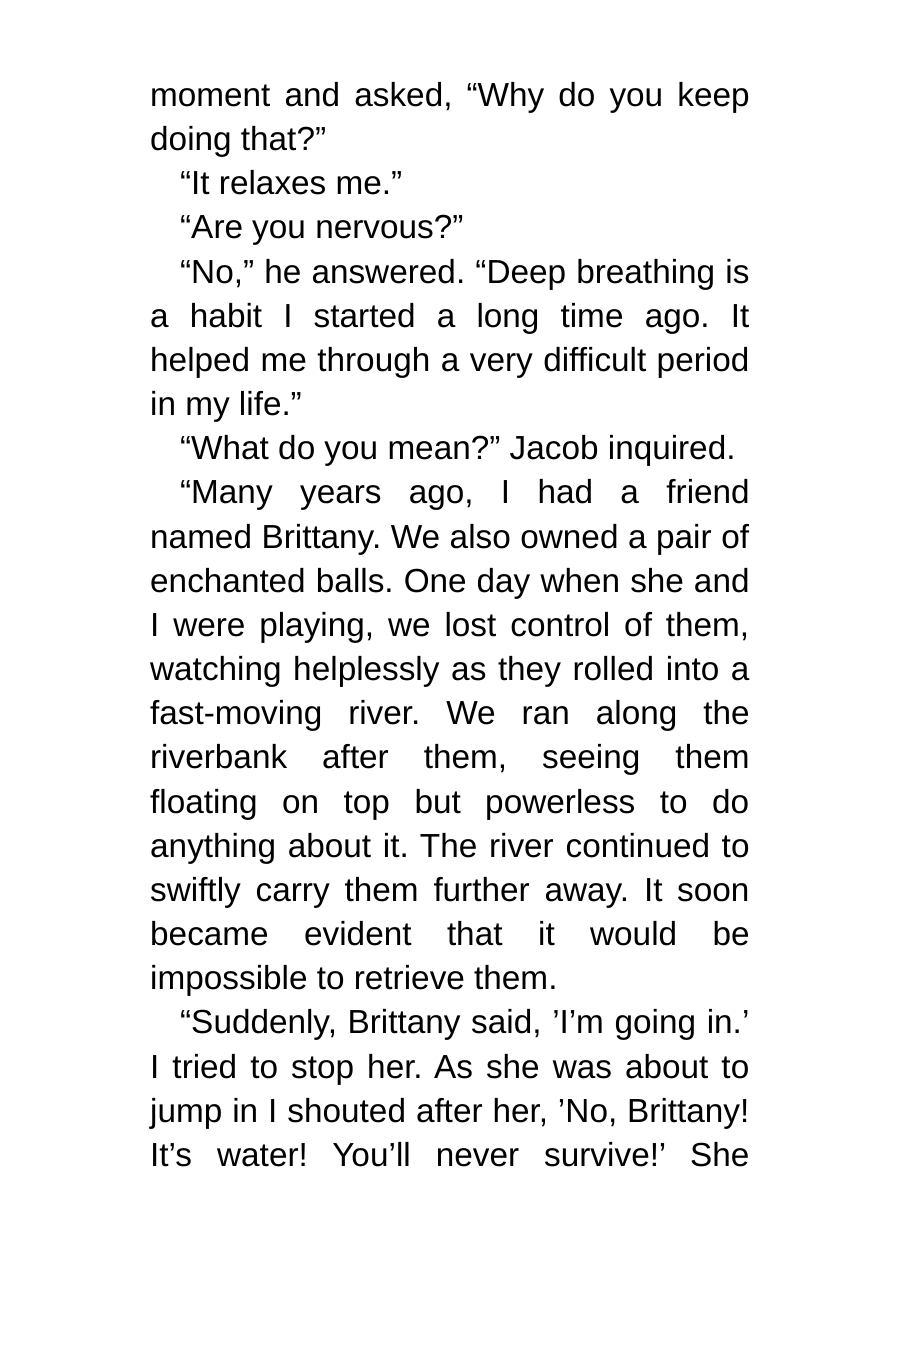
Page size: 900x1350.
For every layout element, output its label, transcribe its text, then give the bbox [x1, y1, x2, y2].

text “Many years ago, I had a friend named Brittany. We also owned a pair of enchanted balls. One day when she and I were playing, we lost control of them, watching helplessly as they rolled into a fast-moving river. We ran along the riverbank after them, seeing them floating on top but powerless to do anything about it. The river continued to swiftly carry them further away. It soon became evident that it would be impossible to retrieve them. [150, 472, 750, 997]
text “Are you nervous?” [150, 207, 750, 246]
text “What do you mean?” Jacob inquired. [150, 428, 750, 467]
text “Suddenly, Brittany said, ’I’m going in.’ I tried to stop her. As she was about to jump in I shouted after her, ’No, Brittany! It’s water! You’ll never survive!’ She [150, 1002, 750, 1173]
text “It relaxes me.” [150, 163, 750, 202]
text “No,” he answered. “Deep breathing is a habit I started a long time ago. It helped me through a very difficult period in my life.” [150, 252, 750, 423]
text moment and asked, “Why do you keep doing that?” [150, 75, 750, 158]
